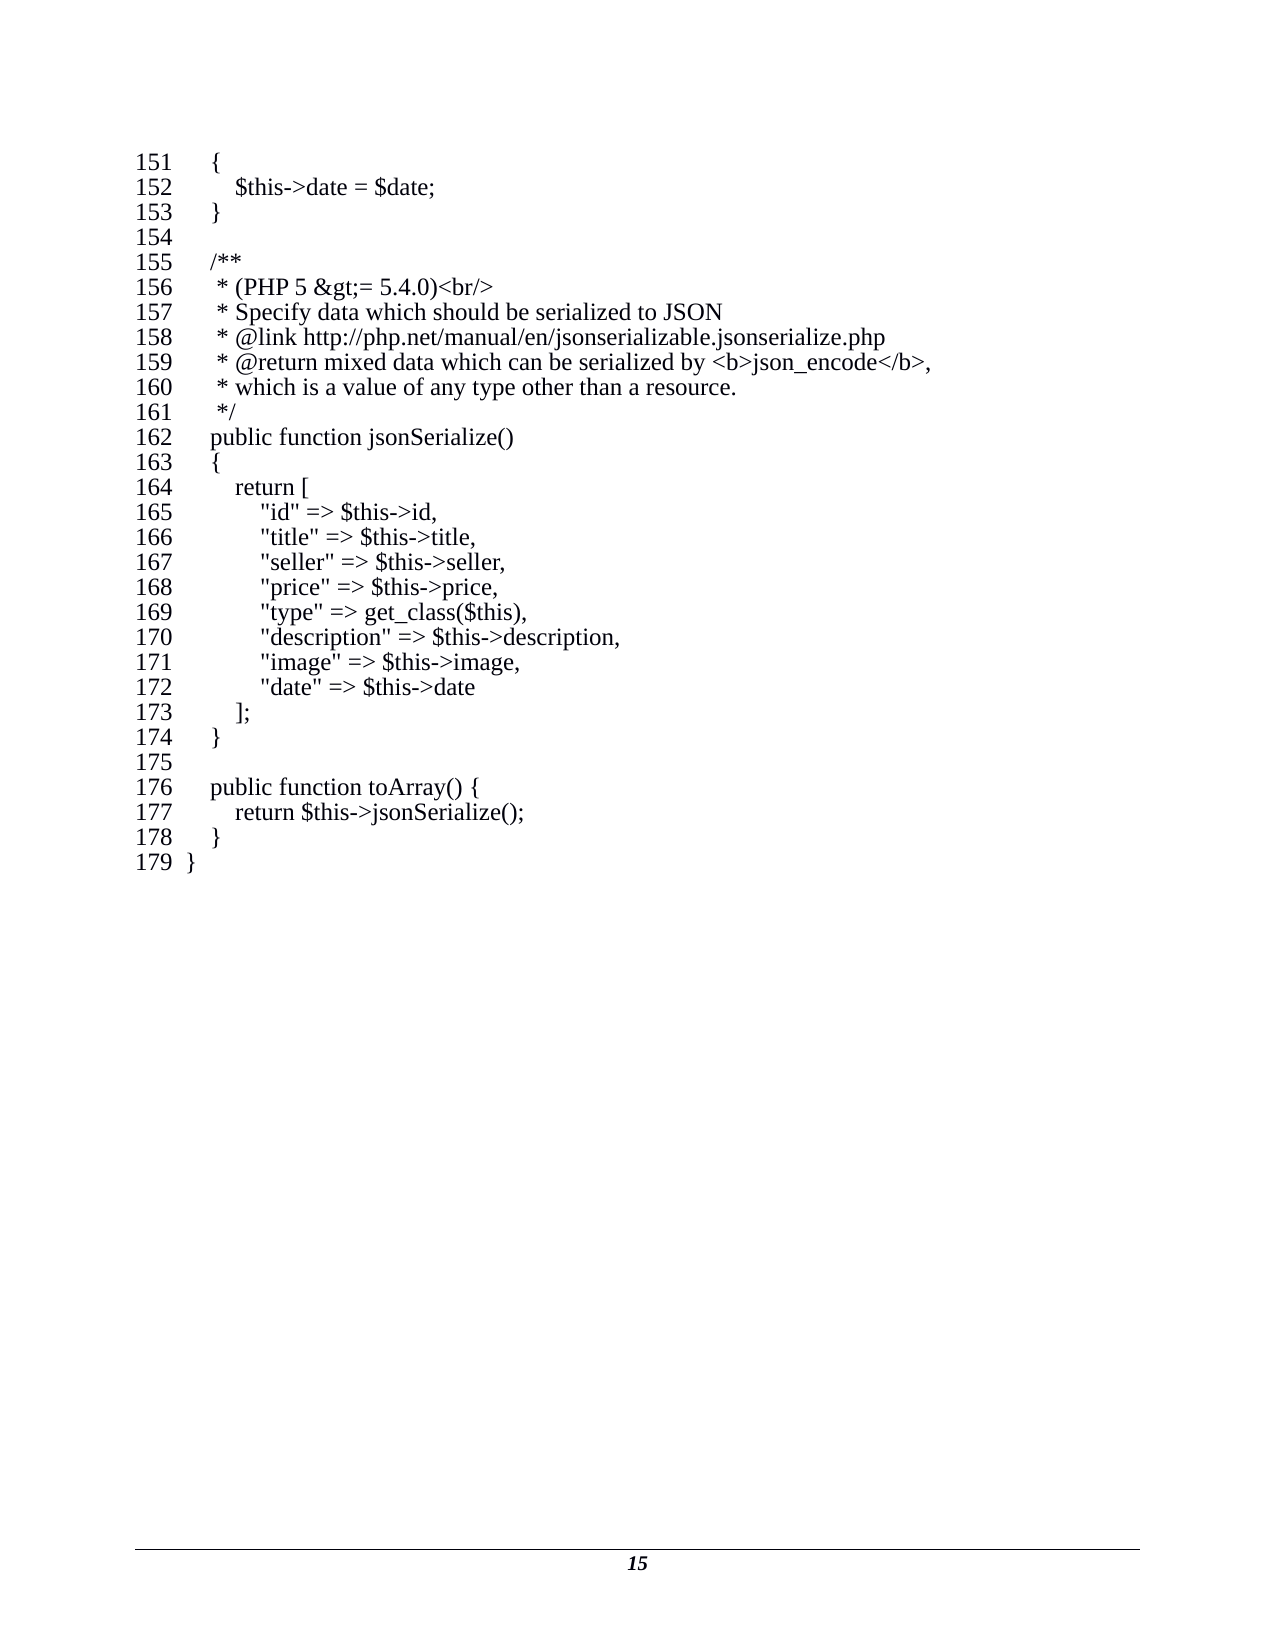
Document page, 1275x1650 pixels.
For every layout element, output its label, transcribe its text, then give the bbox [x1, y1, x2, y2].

text 155 /** [135, 250, 1140, 275]
text 163 { [135, 450, 1140, 475]
text 174 } [135, 725, 1140, 750]
text 161 */ [135, 400, 1140, 425]
text 168 "price" => $this->price, [135, 575, 1140, 600]
text 169 "type" => get_class($this), [135, 600, 1140, 625]
text 153 } [135, 200, 1140, 225]
text 175 [135, 750, 1140, 775]
text 152 $this->date = $date; [135, 175, 1140, 200]
text 154 [135, 225, 1140, 250]
text 162 public function jsonSerialize() [135, 425, 1140, 450]
text 171 "image" => $this->image, [135, 650, 1140, 675]
text 167 "seller" => $this->seller, [135, 550, 1140, 575]
text 172 "date" => $this->date [135, 675, 1140, 700]
text 166 "title" => $this->title, [135, 525, 1140, 550]
text 176 public function toArray() { [135, 775, 1140, 800]
text 165 "id" => $this->id, [135, 500, 1140, 525]
text 158 * @link http://php.net/manual/en/jsonserializable.jsonserialize.php [135, 325, 1140, 350]
text 179 } [135, 850, 1140, 875]
text 156 * (PHP 5 &gt;= 5.4.0)<br/> [135, 275, 1140, 300]
text 170 "description" => $this->description, [135, 625, 1140, 650]
text 177 return $this->jsonSerialize(); [135, 800, 1140, 825]
text 159 * @return mixed data which can be serialized by <b>json_encode</b>, [135, 350, 1140, 375]
text 160 * which is a value of any type other than a resource. [135, 375, 1140, 400]
text 173 ]; [135, 700, 1140, 725]
text 164 return [ [135, 475, 1140, 500]
text 151 { [135, 150, 1140, 175]
text 178 } [135, 825, 1140, 850]
text 157 * Specify data which should be serialized to JSON [135, 300, 1140, 325]
